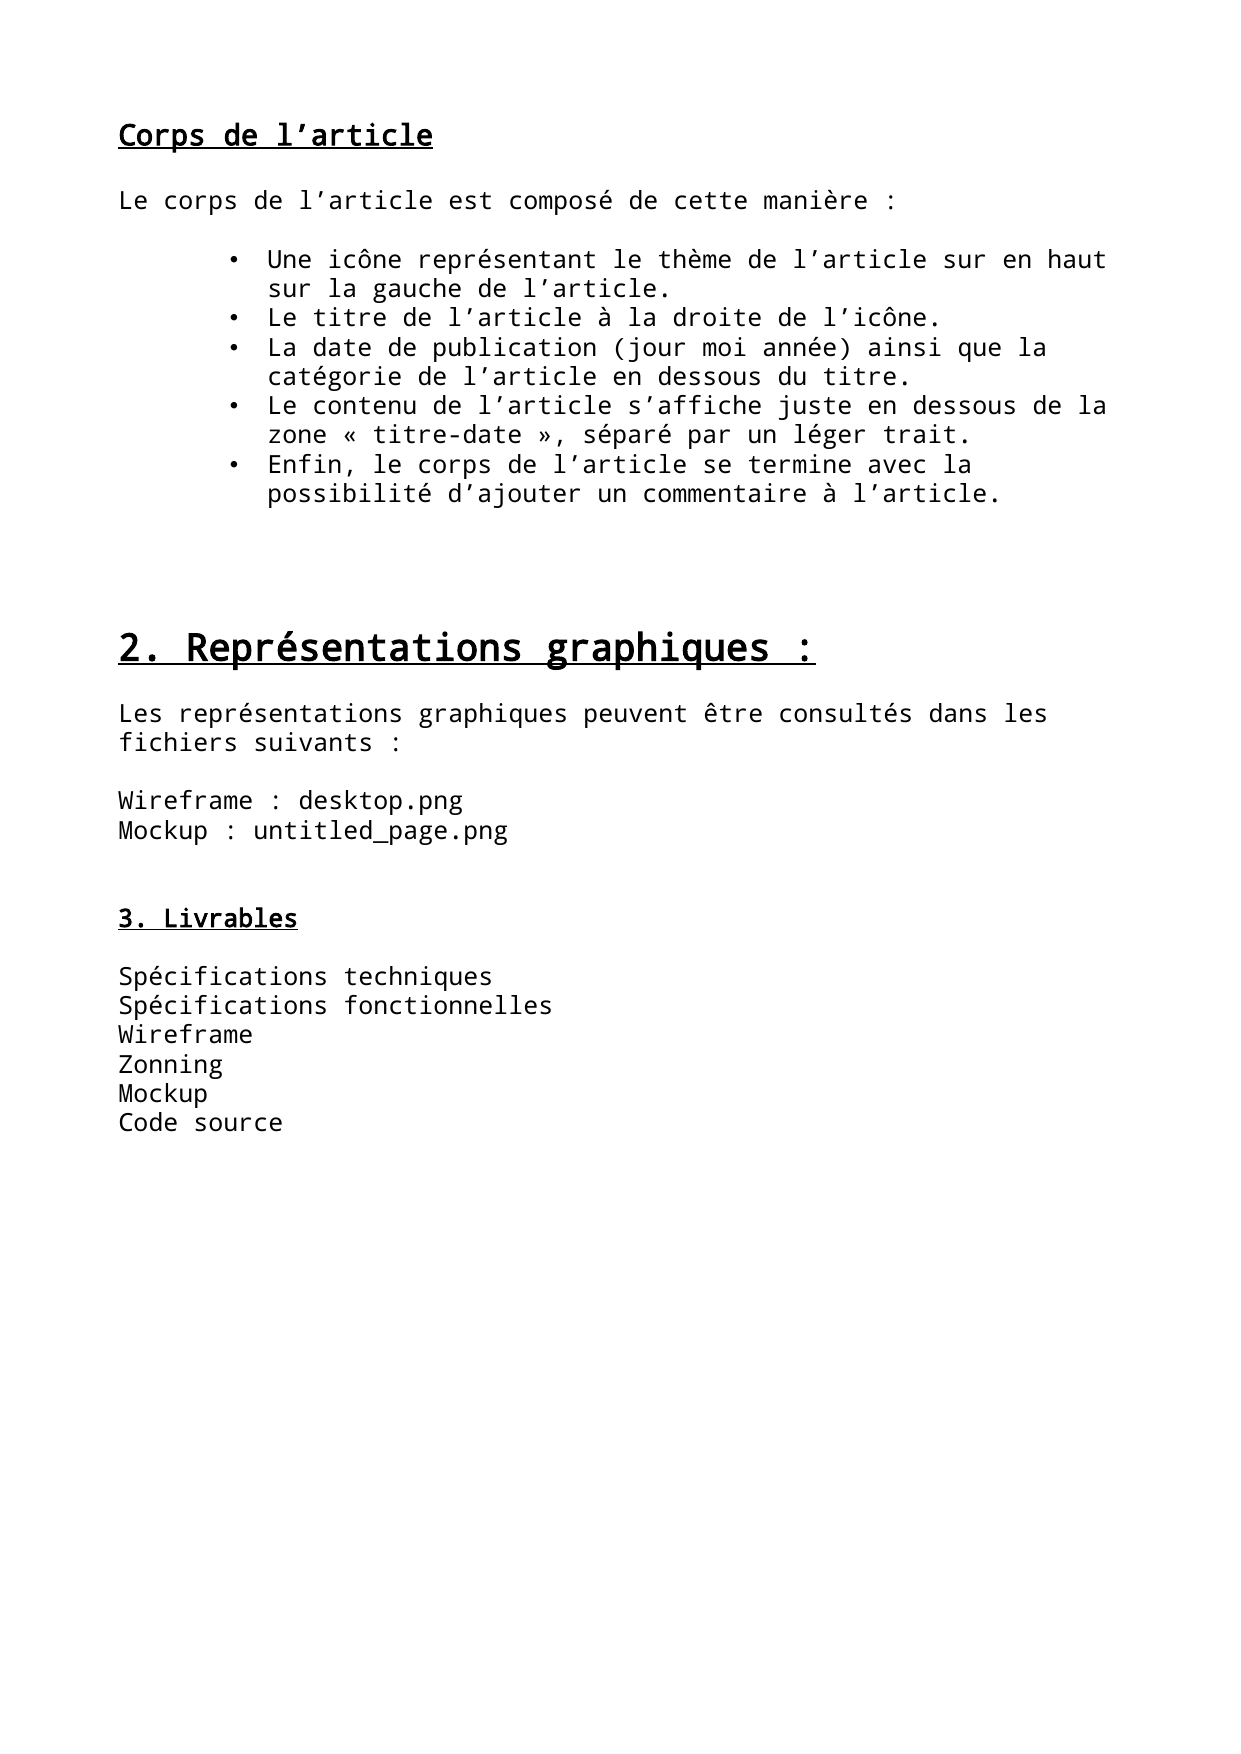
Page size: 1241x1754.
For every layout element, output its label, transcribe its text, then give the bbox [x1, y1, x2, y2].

text Le corps de l’article est composé de cette manière : [118, 186, 1122, 216]
text Mockup : untitled_page.png [118, 816, 1122, 845]
text Les représentations graphiques peuvent être consultés dans les fichiers suivants : [118, 699, 1122, 757]
text Wireframe : desktop.png [118, 787, 1122, 816]
text 2. Représentations graphiques : [118, 626, 1122, 669]
text Corps de l’article [118, 118, 1122, 152]
list Enfin, le corps de l’article se termine avec la possibilité d’ajouter un commentaire à l’article. [229, 450, 1122, 508]
list Le titre de l’article à la droite de l’icône. [229, 303, 1122, 333]
text Code source [118, 1108, 1122, 1138]
list Une icône représentant le thème de l’article sur en haut sur la gauche de l’article. [229, 245, 1122, 303]
list Le contenu de l’article s’affiche juste en dessous de la zone « titre-date », séparé par un léger trait. [229, 391, 1122, 450]
text Spécifications fonctionnelles [118, 991, 1122, 1021]
text Spécifications techniques [118, 962, 1122, 991]
text Wireframe [118, 1021, 1122, 1050]
text 3. Livrables [118, 904, 1122, 933]
text Zonning [118, 1050, 1122, 1079]
list La date de publication (jour moi année) ainsi que la catégorie de l’article en dessous du titre. [229, 333, 1122, 391]
text Mockup [118, 1079, 1122, 1108]
